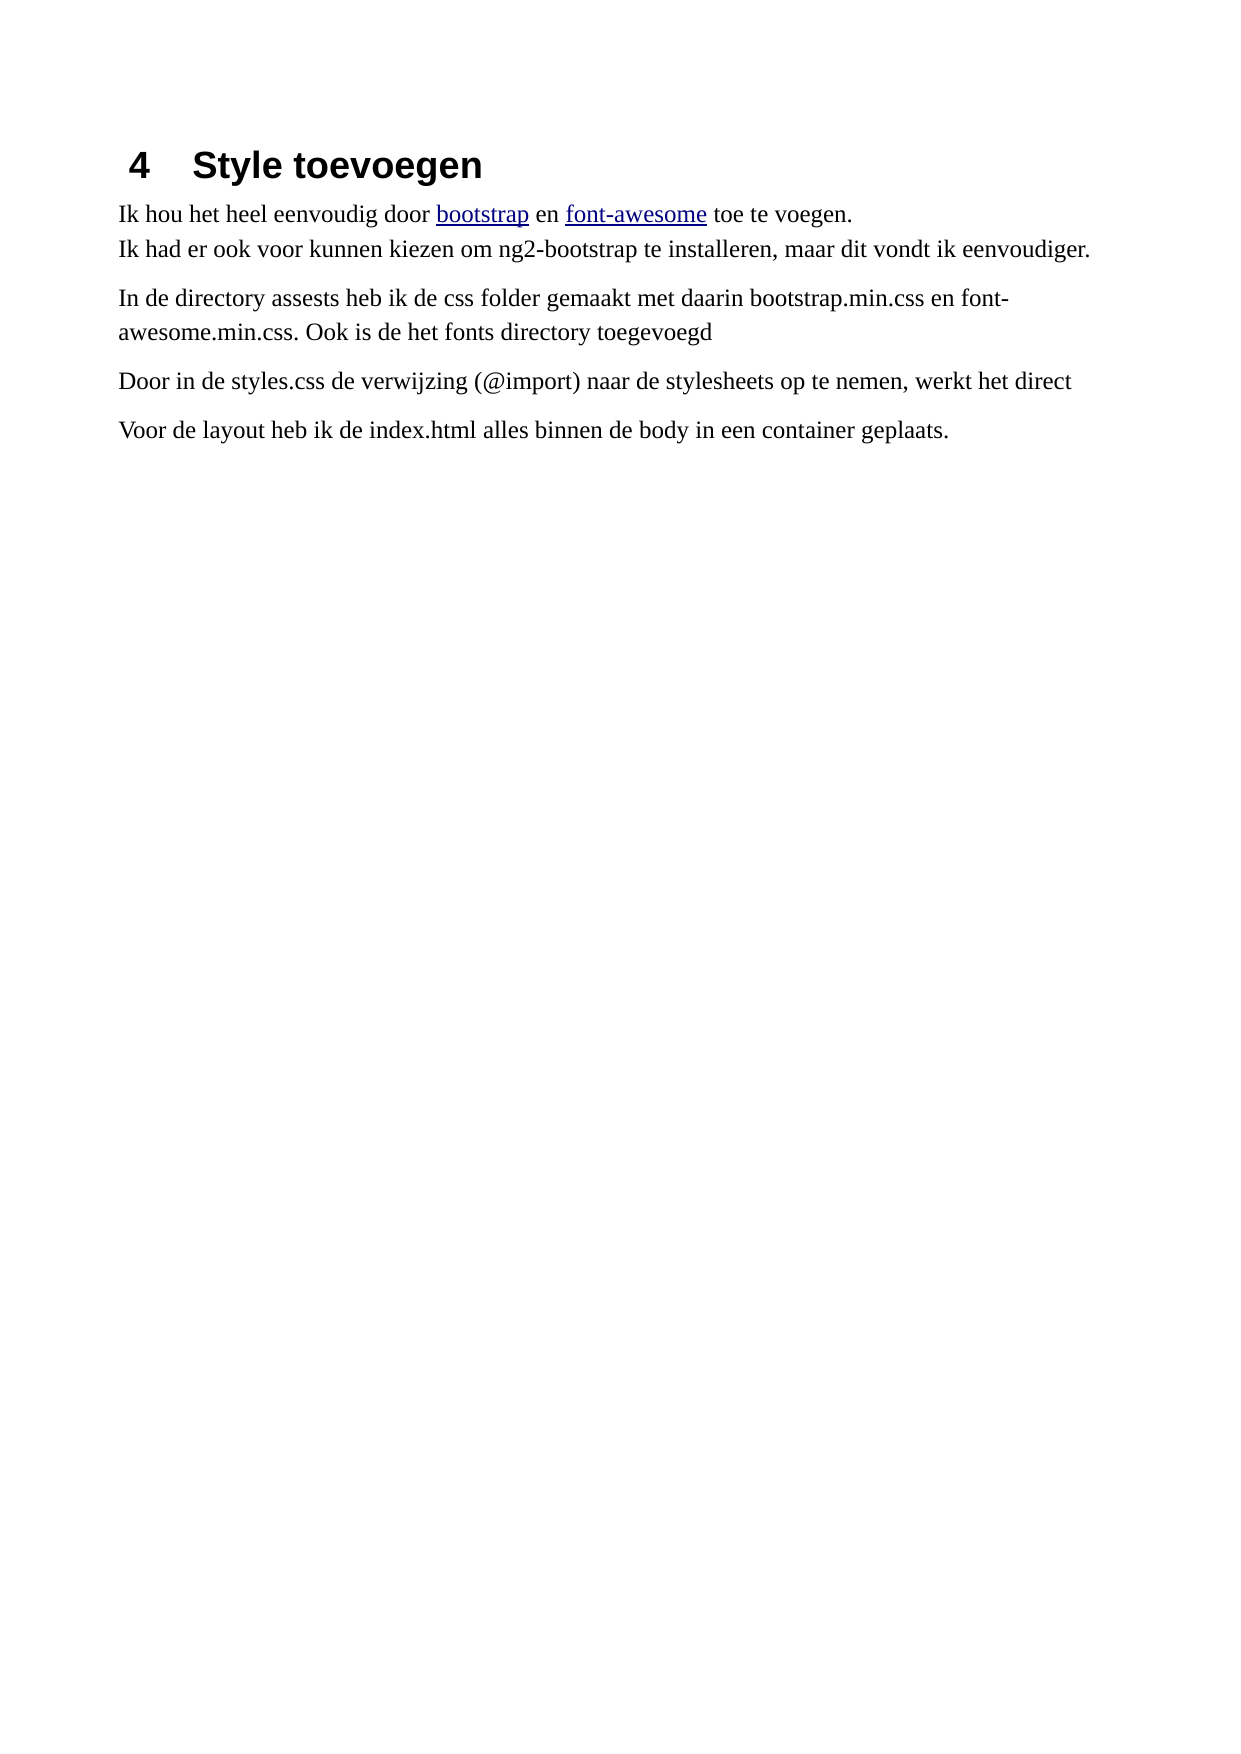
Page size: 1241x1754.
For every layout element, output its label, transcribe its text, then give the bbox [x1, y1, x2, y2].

text In de directory assests heb ik de css folder gemaakt met daarin bootstrap.min.css en font-awesome.min.css. Ook is de het fonts directory toegevoegd [118, 283, 1122, 346]
text Voor de layout heb ik de index.html alles binnen de body in een container geplaats. [118, 415, 1122, 444]
text Ik hou het heel eenvoudig door bootstrap en font-awesome toe te voegen. Ik had er ook voor kunnen kiezen om ng2-bootstrap te installeren, maar dit vondt ik eenvoudiger. [118, 199, 1122, 262]
subtitle Style toevoegen [118, 143, 1122, 187]
text Door in de styles.css de verwijzing (@import) naar de stylesheets op te nemen, werkt het direct [118, 366, 1122, 395]
